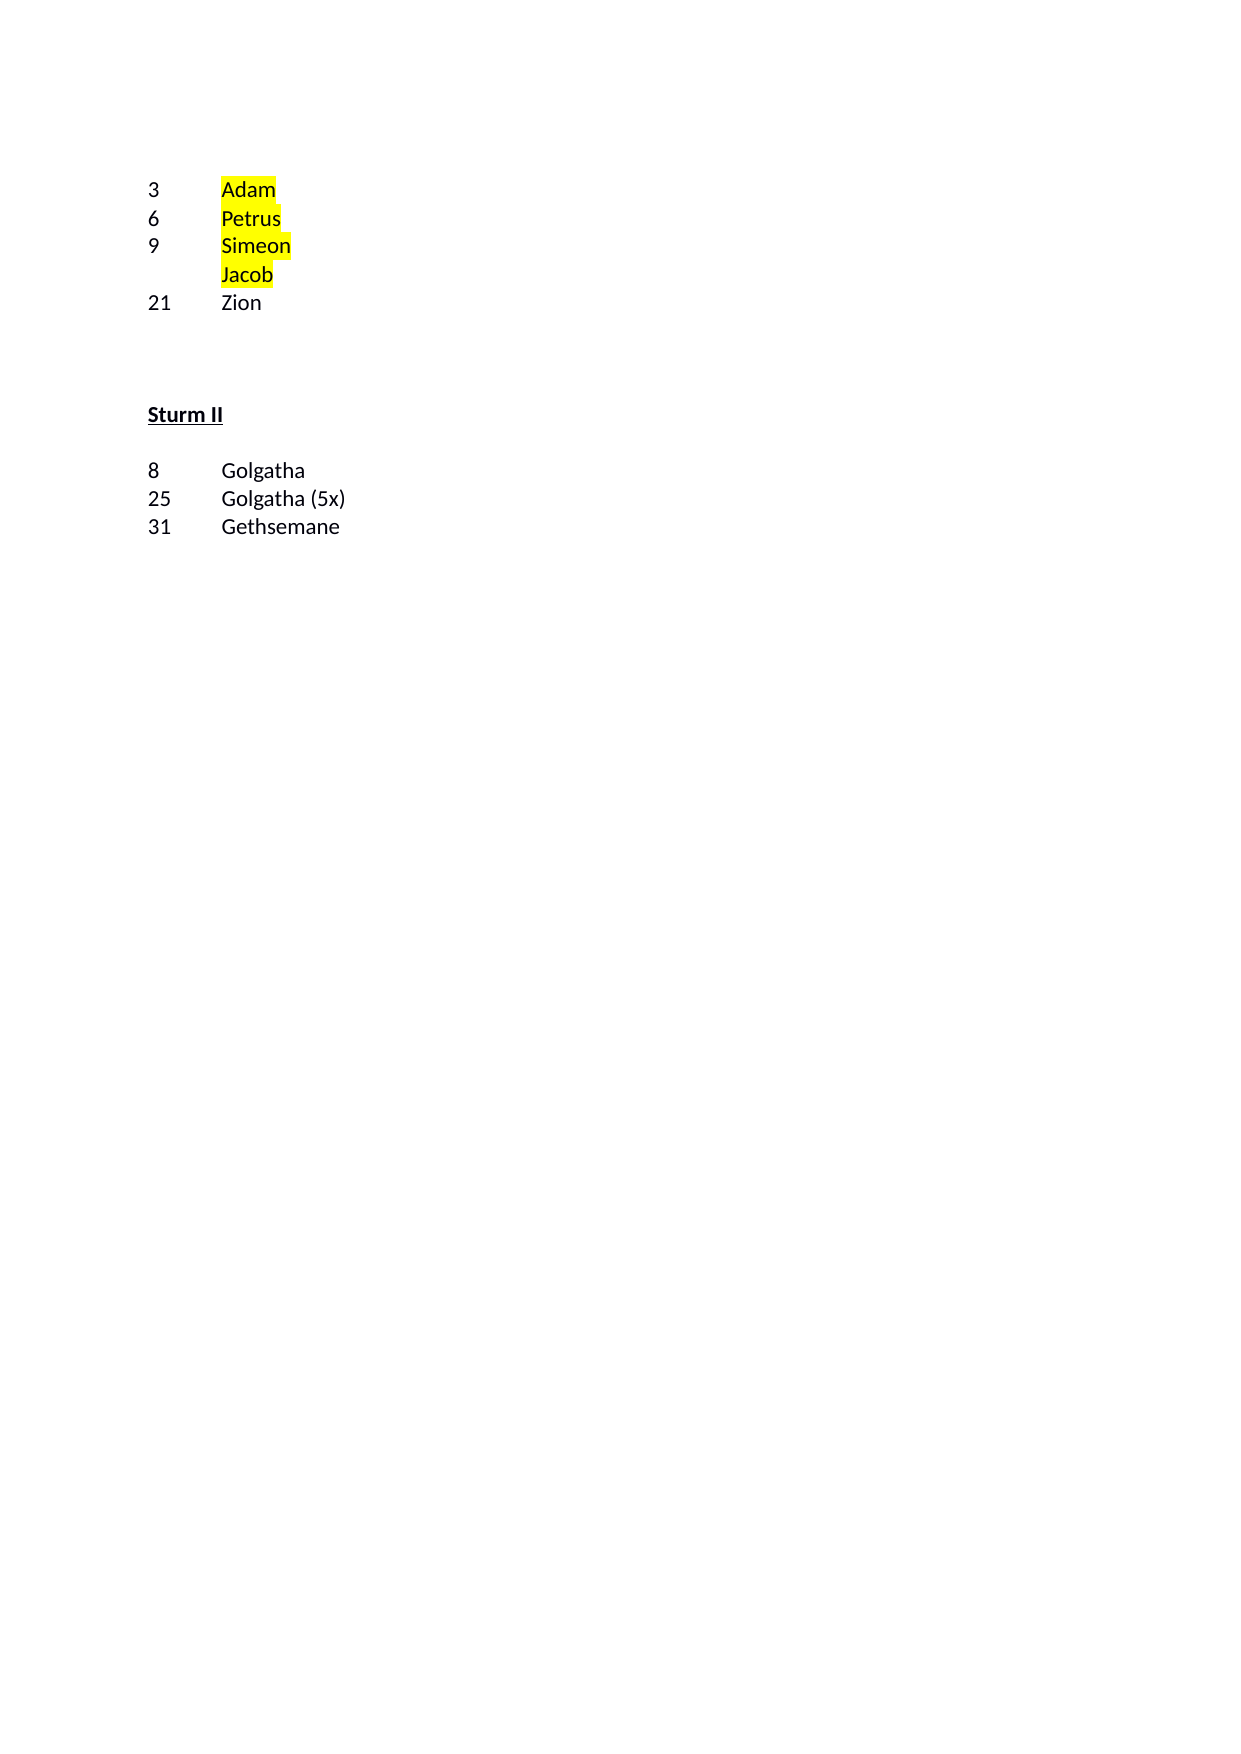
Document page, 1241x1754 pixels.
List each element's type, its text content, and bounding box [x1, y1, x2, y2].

text 21 Zion [148, 288, 1093, 316]
text 25 Golgatha (5x) [148, 484, 1093, 512]
text 6 Petrus 9 Simeon Jacob [148, 204, 1093, 288]
text 8 Golgatha [148, 456, 1093, 484]
text 3 Adam [148, 176, 1093, 204]
text 31 Gethsemane [148, 512, 1093, 540]
text Sturm II [148, 400, 1093, 428]
